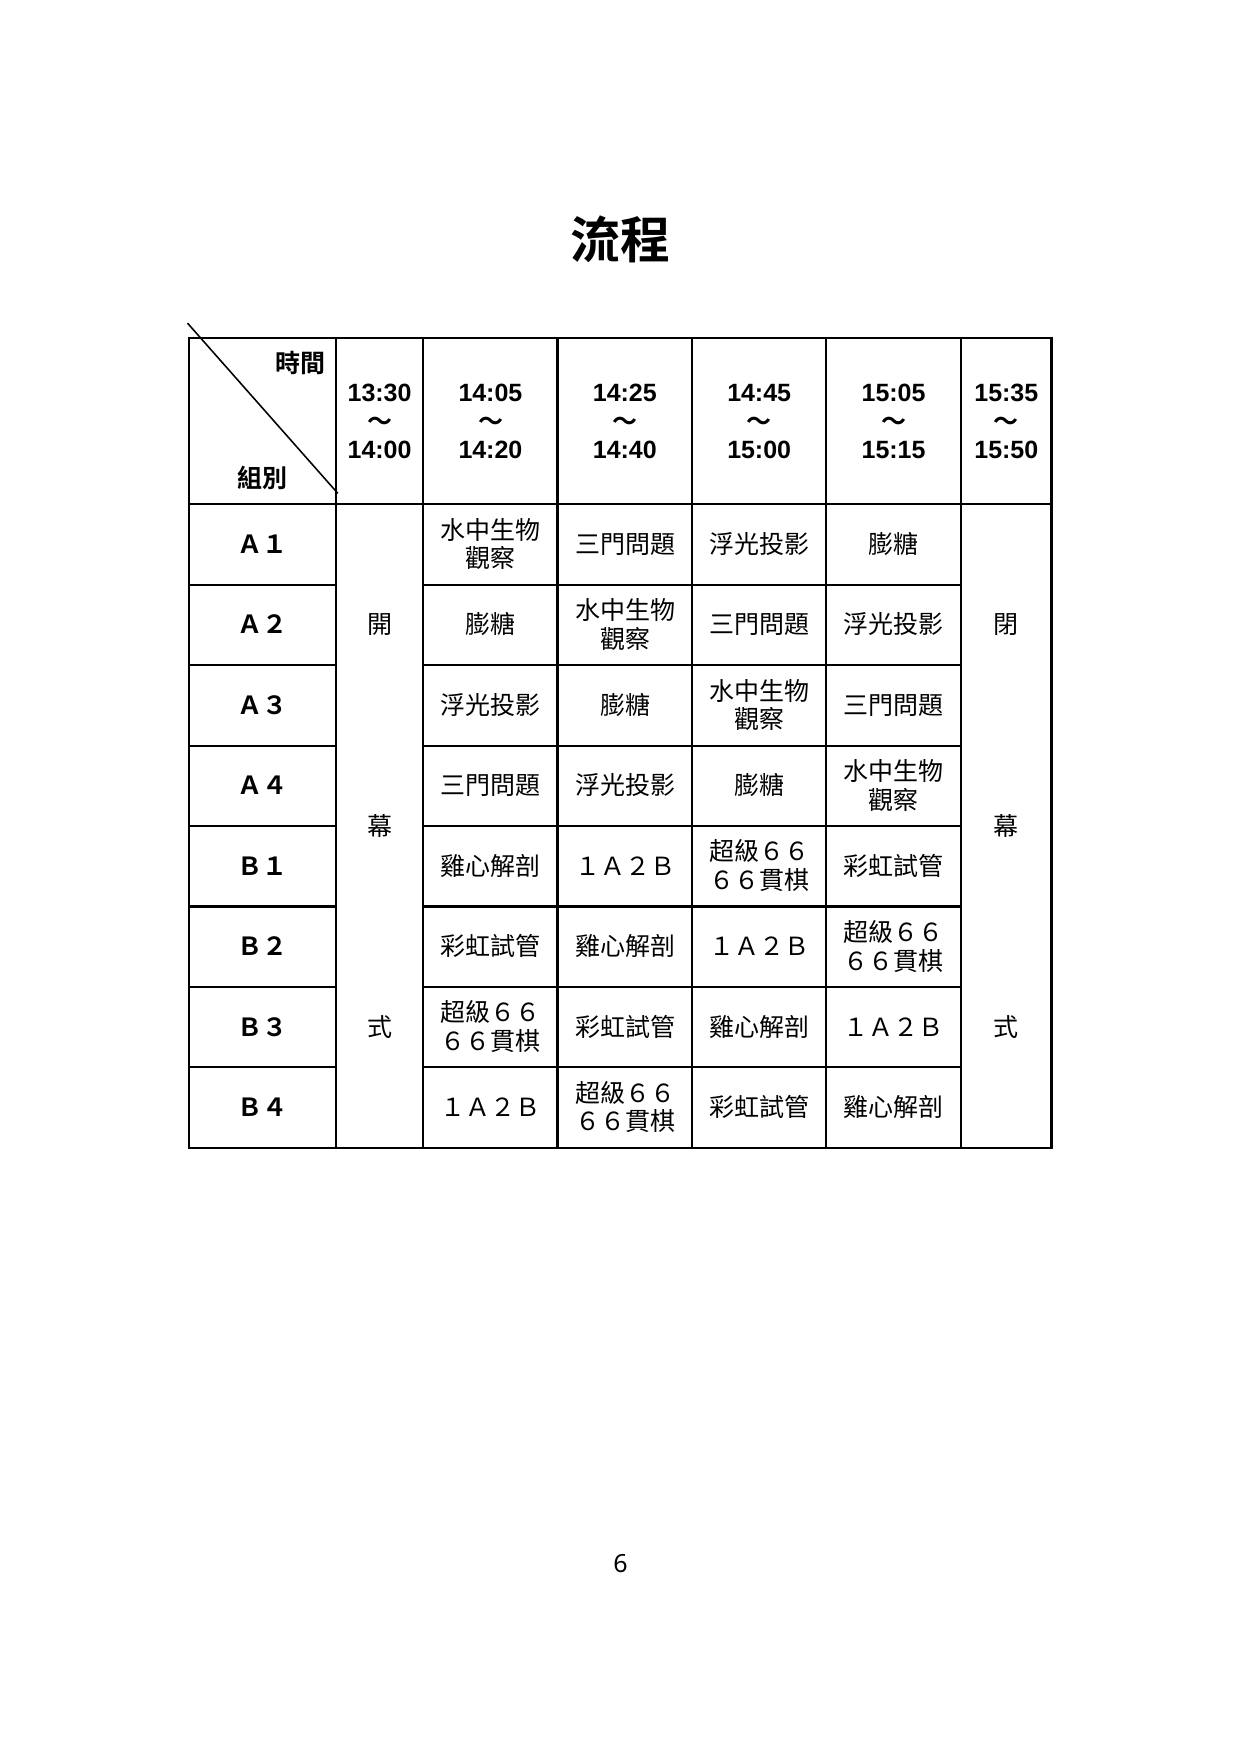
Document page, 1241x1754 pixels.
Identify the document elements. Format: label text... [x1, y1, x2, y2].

table_cell 彩虹試管 [424, 908, 556, 986]
table_cell 三門問題 [827, 666, 960, 744]
table_cell １Ａ２Ｂ [827, 988, 960, 1066]
table_header 14:45 ～ 15:00 [693, 339, 825, 503]
table_cell 膨糖 [827, 505, 960, 584]
table_cell Ｂ１ [190, 827, 335, 905]
table_cell 膨糖 [693, 747, 825, 825]
subtitle 流程 [187, 200, 1053, 272]
table_cell 閉 幕 式 [962, 505, 1050, 1147]
table_cell Ａ２ [190, 586, 335, 664]
table_header 13:30 ～ 14:00 [337, 339, 422, 503]
table_cell 超級６６６６貫棋 [827, 908, 960, 986]
table_cell １Ａ２Ｂ [424, 1068, 556, 1147]
table_cell 雞心解剖 [693, 988, 825, 1066]
table_cell 超級６６６６貫棋 [693, 827, 825, 905]
table_cell 水中生物觀察 [559, 586, 691, 664]
table_cell 水中生物觀察 [693, 666, 825, 744]
table_cell Ａ４ [190, 747, 335, 825]
table_cell Ｂ２ [190, 908, 335, 986]
table_cell 三門問題 [424, 747, 556, 825]
table_cell 水中生物觀察 [827, 747, 960, 825]
table_cell 浮光投影 [424, 666, 556, 744]
table_cell 膨糖 [559, 666, 691, 744]
table_cell 水中生物觀察 [424, 505, 556, 584]
table_cell 三門問題 [559, 505, 691, 584]
table_cell 彩虹試管 [827, 827, 960, 905]
table_cell Ａ３ [190, 666, 335, 744]
table_header 15:35 ～ 15:50 [962, 339, 1050, 503]
table_cell Ｂ３ [190, 988, 335, 1066]
table_header 14:05 ～ 14:20 [424, 339, 556, 503]
table_cell 超級６６６６貫棋 [559, 1068, 691, 1147]
table_cell Ａ１ [190, 505, 335, 584]
table_cell １Ａ２Ｂ [693, 908, 825, 986]
table_cell 浮光投影 [827, 586, 960, 664]
table_header 14:25 ～ 14:40 [559, 339, 691, 503]
table_cell 超級６６６６貫棋 [424, 988, 556, 1066]
table_cell Ｂ４ [190, 1068, 335, 1147]
table_cell 彩虹試管 [693, 1068, 825, 1147]
table_cell 浮光投影 [693, 505, 825, 584]
table_cell 膨糖 [424, 586, 556, 664]
table_cell 雞心解剖 [559, 908, 691, 986]
table_cell 雞心解剖 [424, 827, 556, 905]
table_cell １Ａ２Ｂ [559, 827, 691, 905]
table_cell 三門問題 [693, 586, 825, 664]
table_cell 開 幕 式 [337, 505, 422, 1147]
table_cell 彩虹試管 [559, 988, 691, 1066]
table_header 時間 組別 [190, 339, 335, 503]
table_header 15:05 ～ 15:15 [827, 339, 960, 503]
table_cell 浮光投影 [559, 747, 691, 825]
table_cell 雞心解剖 [827, 1068, 960, 1147]
